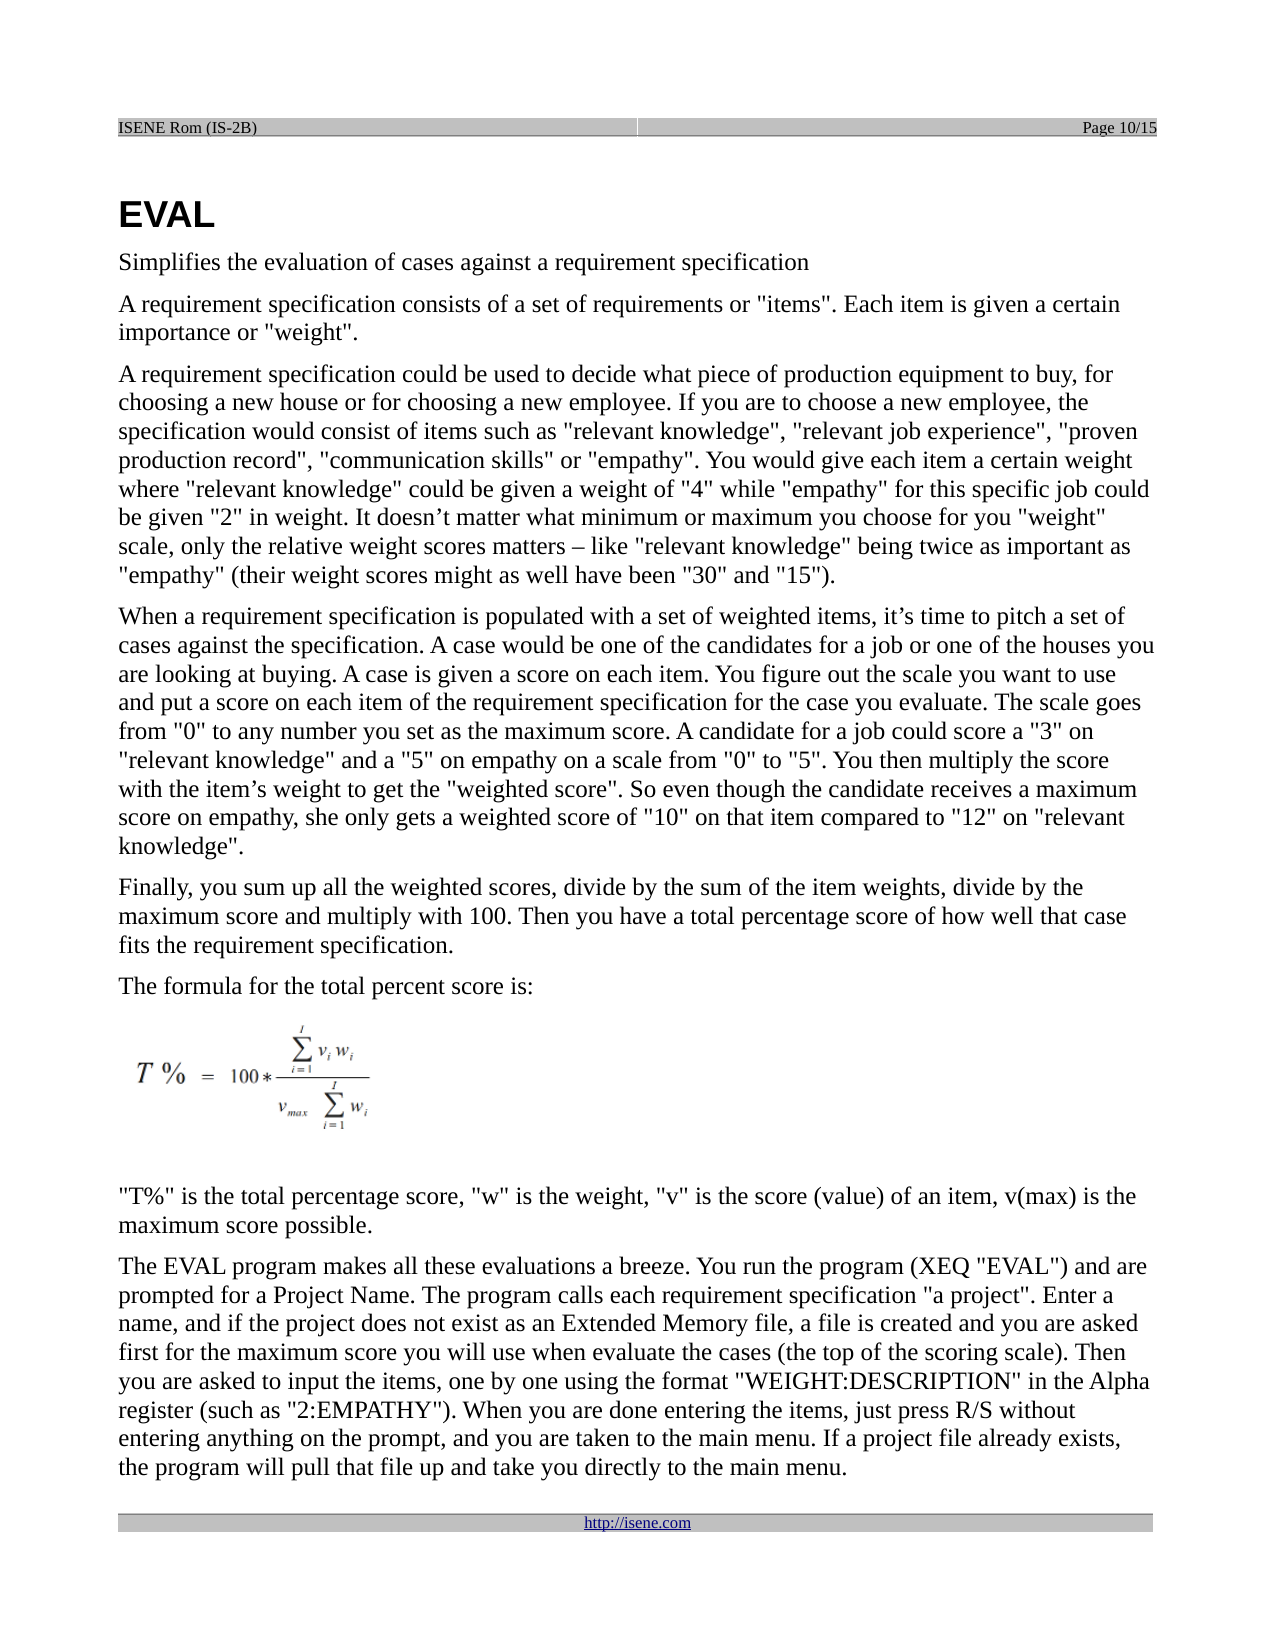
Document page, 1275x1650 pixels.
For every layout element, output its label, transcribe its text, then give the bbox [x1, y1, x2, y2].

text A requirement specification could be used to decide what piece of production equipment to buy, for choosing a new house or for choosing a new employee. If you are to choose a new employee, the specification would consist of items such as "relevant knowledge", "relevant job experience", "proven production record", "communication skills" or "empathy". You would give each item a certain weight where "relevant knowledge" could be given a weight of "4" while "empathy" for this specific job could be given "2" in weight. It doesn’t matter what minimum or maximum you choose for you "weight" scale, only the relative weight scores matters – like "relevant knowledge" being twice as important as "empathy" (their weight scores might as well have been "30" and "15"). [118, 359, 1157, 589]
text The formula for the total percent score is: [118, 971, 1157, 1000]
text Simplifies the evaluation of cases against a requirement specification [118, 247, 1157, 276]
picture [118, 1012, 390, 1140]
text Finally, you sum up all the weighted scores, divide by the sum of the item weights, divide by the maximum score and multiply with 100. Then you have a total percentage score of how well that case fits the requirement specification. [118, 872, 1157, 959]
text "T%" is the total percentage score, "w" is the weight, "v" is the score (value) of an item, v(max) is the maximum score possible. [118, 1181, 1157, 1238]
text When a requirement specification is populated with a set of weighted items, it’s time to pitch a set of cases against the specification. A case would be one of the candidates for a job or one of the houses you are looking at buying. A case is given a score on each item. You figure out the scale you want to use and put a score on each item of the requirement specification for the case you evaluate. The scale goes from "0" to any number you set as the maximum score. A candidate for a job could score a "3" on "relevant knowledge" and a "5" on empathy on a scale from "0" to "5". You then multiply the score with the item’s weight to get the "weighted score". So even though the candidate receives a maximum score on empathy, she only gets a weighted score of "10" on that item compared to "12" on "relevant knowledge". [118, 601, 1157, 860]
text A requirement specification consists of a set of requirements or "items". Each item is given a certain importance or "weight". [118, 289, 1157, 346]
text The EVAL program makes all these evaluations a breeze. You run the program (XEQ "EVAL") and are prompted for a Project Name. The program calls each requirement specification "a project". Enter a name, and if the project does not exist as an Extended Memory file, a file is created and you are asked first for the maximum score you will use when evaluate the cases (the top of the scoring scale). Then you are asked to input the items, one by one using the format "WEIGHT:DESCRIPTION" in the Alpha register (such as "2:EMPATHY"). When you are done entering the items, just press R/S without entering anything on the prompt, and you are taken to the main menu. If a project file already exists, the program will pull that file up and take you directly to the main menu. [118, 1251, 1157, 1481]
subtitle EVAL [118, 192, 1157, 235]
